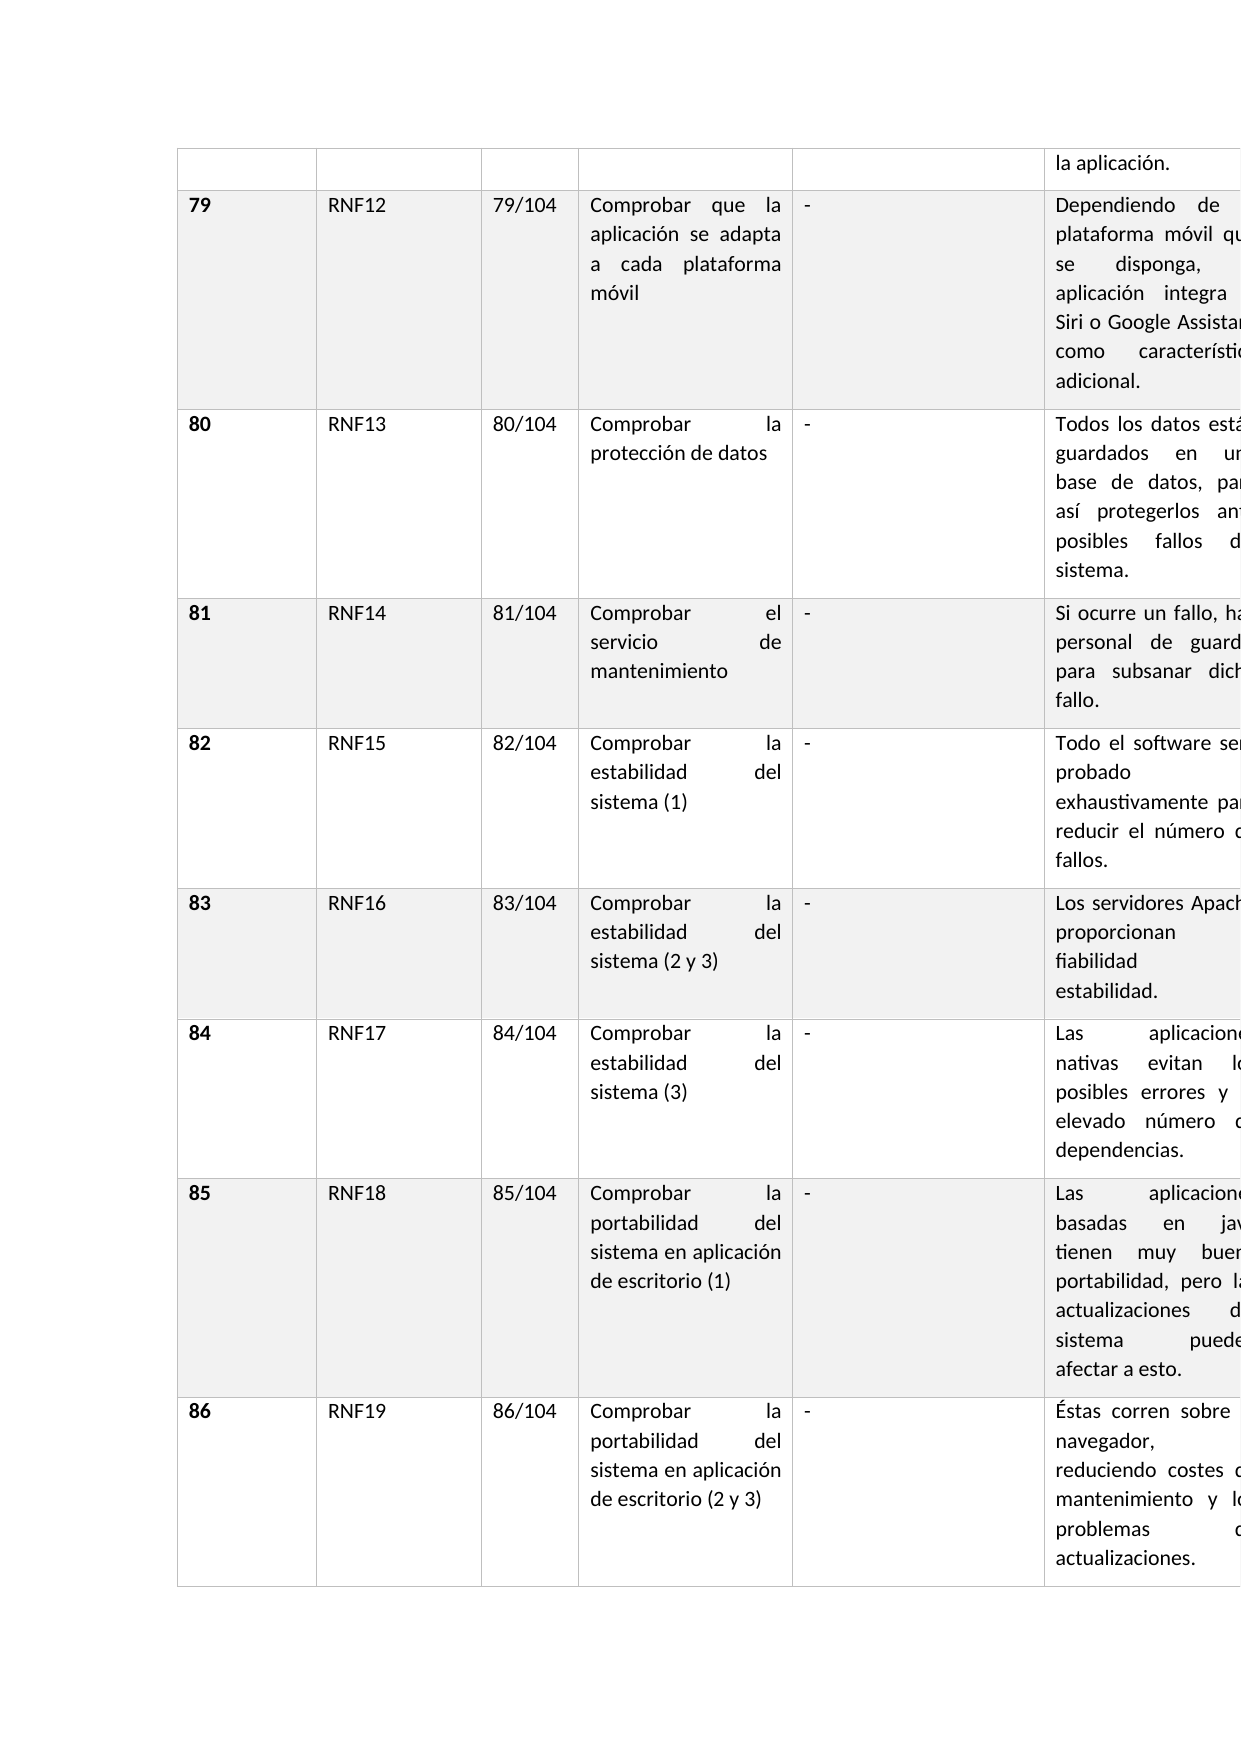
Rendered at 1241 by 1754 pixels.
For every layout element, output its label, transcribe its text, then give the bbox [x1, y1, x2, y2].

table_cell RNF14 [317, 599, 481, 728]
table_cell [579, 149, 792, 190]
table_cell RNF15 [317, 729, 481, 888]
table_cell Comprobar que la aplicación se adapta a cada plataforma móvil [579, 191, 792, 409]
table_cell - [793, 889, 1044, 1018]
table_cell - [793, 1398, 1044, 1586]
table_cell Si ocurre un fallo, hay personal de guardia para subsanar dicho fallo. [1045, 599, 1240, 728]
table_cell 82/104 [482, 729, 578, 888]
table_cell 81 [178, 599, 316, 728]
table_cell 84 [178, 1020, 316, 1178]
table_cell [317, 149, 481, 190]
table_cell Todo el software será probado exhaustivamente para reducir el número de fallos. [1045, 729, 1240, 888]
table_cell RNF16 [317, 889, 481, 1018]
table_cell Todos los datos están guardados en una base de datos, para así protegerlos ante posibles fallos del sistema. [1045, 410, 1240, 598]
table_cell 86/104 [482, 1398, 578, 1586]
table_cell - [793, 599, 1044, 728]
table_cell Comprobar el servicio de mantenimiento [579, 599, 792, 728]
table_cell RNF13 [317, 410, 481, 598]
table_cell - [793, 191, 1044, 409]
table_cell Hemos creado un plan de adaptación al uso para que los usuarios puedan ser aconsejados por otros usuarios para la correcta utilización de la aplicación. [1045, 149, 1240, 190]
table_cell 84/104 [482, 1020, 578, 1178]
table_cell 86 [178, 1398, 316, 1586]
table_cell 81/104 [482, 599, 578, 728]
table_cell Comprobar la protección de datos [579, 410, 792, 598]
table_cell - [793, 410, 1044, 598]
table_cell RNF18 [317, 1179, 481, 1397]
table_cell Los servidores Apache proporcionan fiabilidad y estabilidad. [1045, 889, 1240, 1018]
table_cell Comprobar la estabilidad del sistema (1) [579, 729, 792, 888]
table_cell RNF17 [317, 1020, 481, 1178]
table_cell - [793, 1020, 1044, 1178]
table_cell - [793, 1179, 1044, 1397]
table_cell Dependiendo de la plataforma móvil que se disponga, la aplicación integra a Siri o Google Assistant como característica adicional. [1045, 191, 1240, 409]
table_cell 80/104 [482, 410, 578, 598]
table_cell RNF12 [317, 191, 481, 409]
table_cell Comprobar la portabilidad del sistema en aplicación de escritorio (1) [579, 1179, 792, 1397]
table_cell - [793, 729, 1044, 888]
table_cell 82 [178, 729, 316, 888]
table_cell 80 [178, 410, 316, 598]
table_cell 85 [178, 1179, 316, 1397]
table_cell 83/104 [482, 889, 578, 1018]
table_cell Comprobar la portabilidad del sistema en aplicación de escritorio (2 y 3) [579, 1398, 792, 1586]
table_cell 79/104 [482, 191, 578, 409]
table_cell 79 [178, 191, 316, 409]
table_cell 85/104 [482, 1179, 578, 1397]
table_cell [482, 149, 578, 190]
table_cell Las aplicaciones nativas evitan los posibles errores y el elevado número de dependencias. [1045, 1020, 1240, 1178]
table_cell Comprobar la estabilidad del sistema (3) [579, 1020, 792, 1178]
table_cell Éstas corren sobre el navegador, reduciendo costes de mantenimiento y los problemas de actualizaciones. [1045, 1398, 1240, 1586]
table_cell Comprobar la estabilidad del sistema (2 y 3) [579, 889, 792, 1018]
table_cell 83 [178, 889, 316, 1018]
table_cell - [793, 149, 1044, 190]
table_cell RNF19 [317, 1398, 481, 1586]
table_cell Las aplicaciones basadas en java tienen muy buena portabilidad, pero las actualizaciones del sistema pueden afectar a esto. [1045, 1179, 1240, 1397]
table_cell [178, 149, 316, 190]
